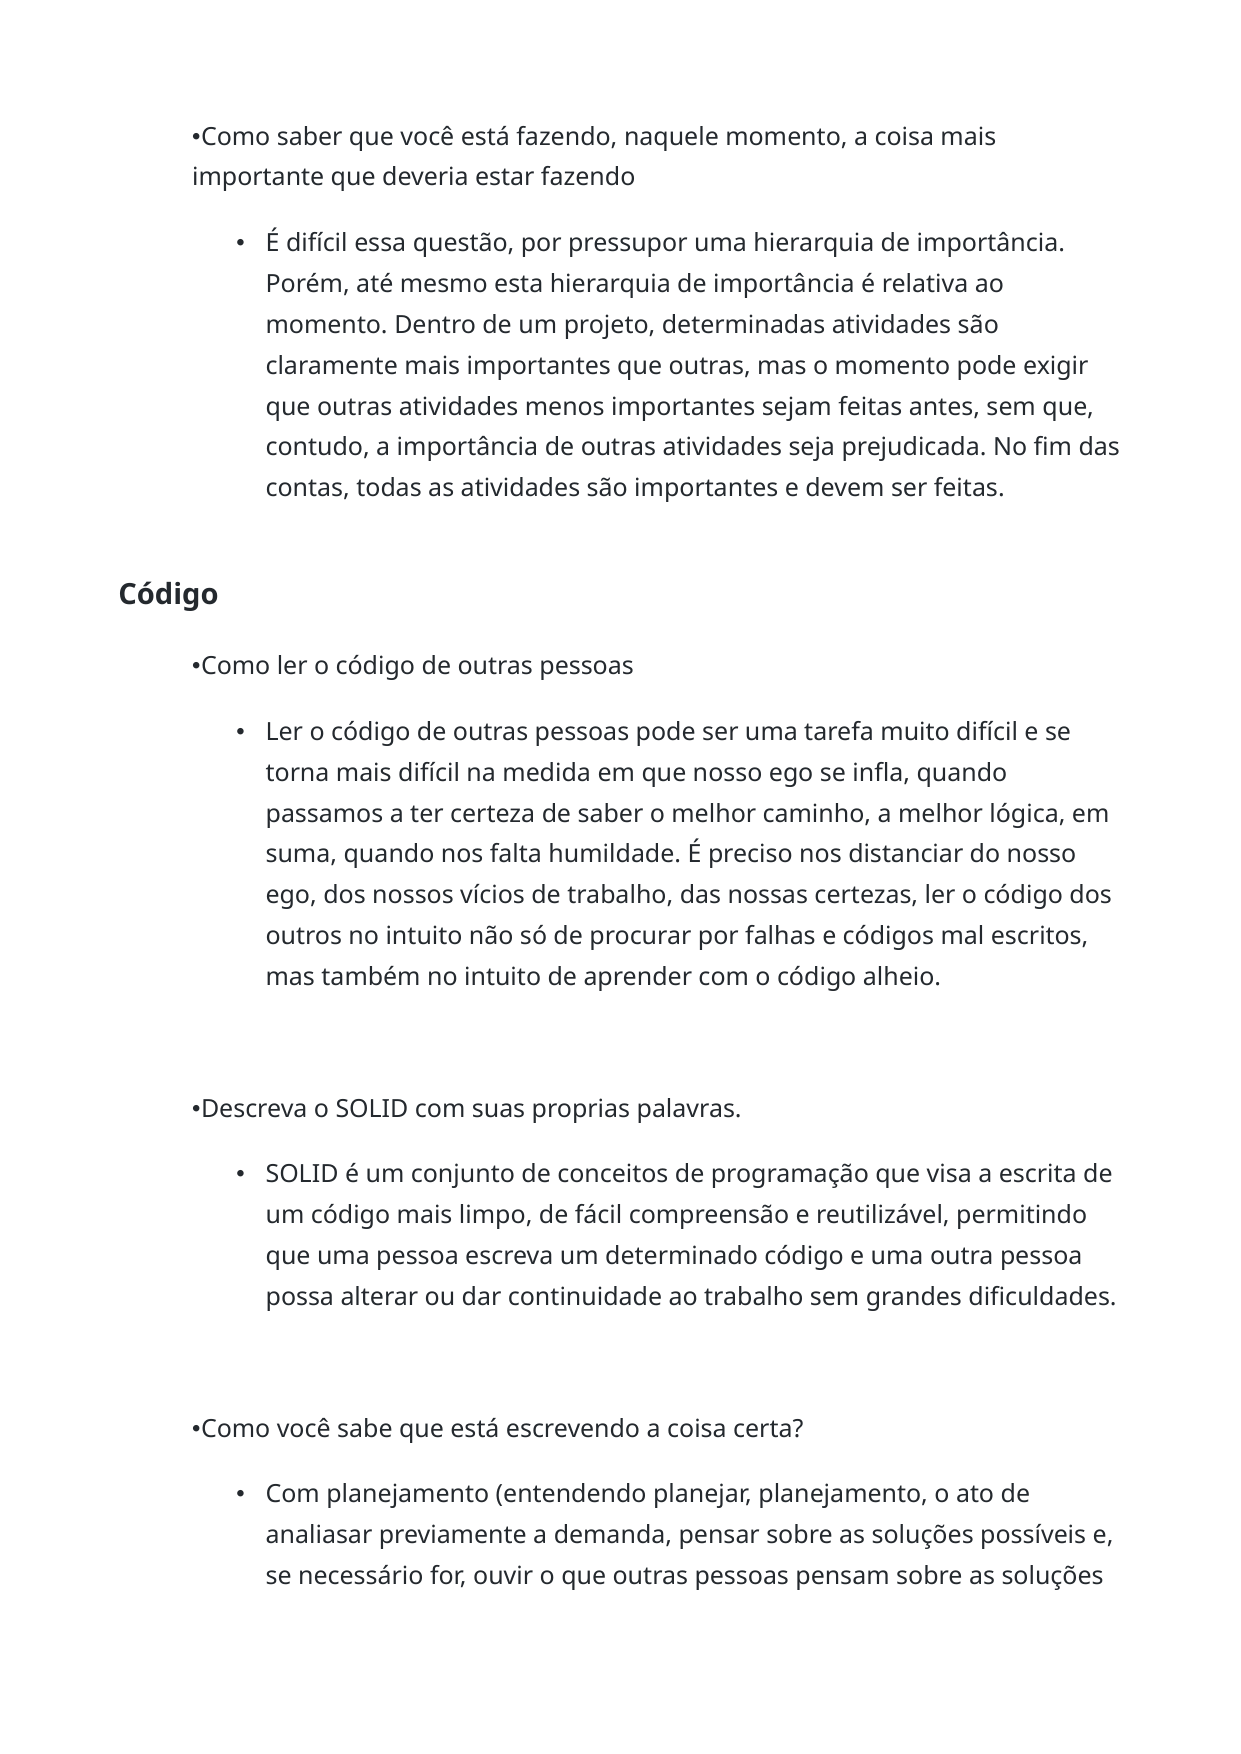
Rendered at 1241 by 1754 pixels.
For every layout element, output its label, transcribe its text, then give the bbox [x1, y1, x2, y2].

list Como ler o código de outras pessoas [118, 648, 1122, 682]
list É difícil essa questão, por pressupor uma hierarquia de importância. Porém, até mesmo esta hierarquia de importância é relativa ao momento. Dentro de um projeto, determinadas atividades são claramente mais importantes que outras, mas o momento pode exigir que outras atividades menos importantes sejam feitas antes, sem que, contudo, a importância de outras atividades seja prejudicada. No fim das contas, todas as atividades são importantes e devem ser feitas. [236, 225, 1122, 504]
list Com planejamento (entendendo planejar, planejamento, o ato de analiasar previamente a demanda, pensar sobre as soluções possíveis e, se necessário for, ouvir o que outras pessoas pensam sobre as soluções [236, 1476, 1122, 1592]
list SOLID é um conjunto de conceitos de programação que visa a escrita de um código mais limpo, de fácil compreensão e reutilizável, permitindo que uma pessoa escreva um determinado código e uma outra pessoa possa alterar ou dar continuidade ao trabalho sem grandes dificuldades. [236, 1156, 1122, 1313]
list Como saber que você está fazendo, naquele momento, a coisa mais importante que deveria estar fazendo [118, 118, 1122, 193]
list Como você sabe que está escrevendo a coisa certa? [118, 1410, 1122, 1444]
subtitle Código [118, 573, 1122, 613]
list Descreva o SOLID com suas proprias palavras. [118, 1090, 1122, 1124]
list Ler o código de outras pessoas pode ser uma tarefa muito difícil e se torna mais difícil na medida em que nosso ego se infla, quando passamos a ter certeza de saber o melhor caminho, a melhor lógica, em suma, quando nos falta humildade. É preciso nos distanciar do nosso ego, dos nossos vícios de trabalho, das nossas certezas, ler o código dos outros no intuito não só de procurar por falhas e códigos mal escritos, mas também no intuito de aprender com o código alheio. [236, 713, 1122, 993]
